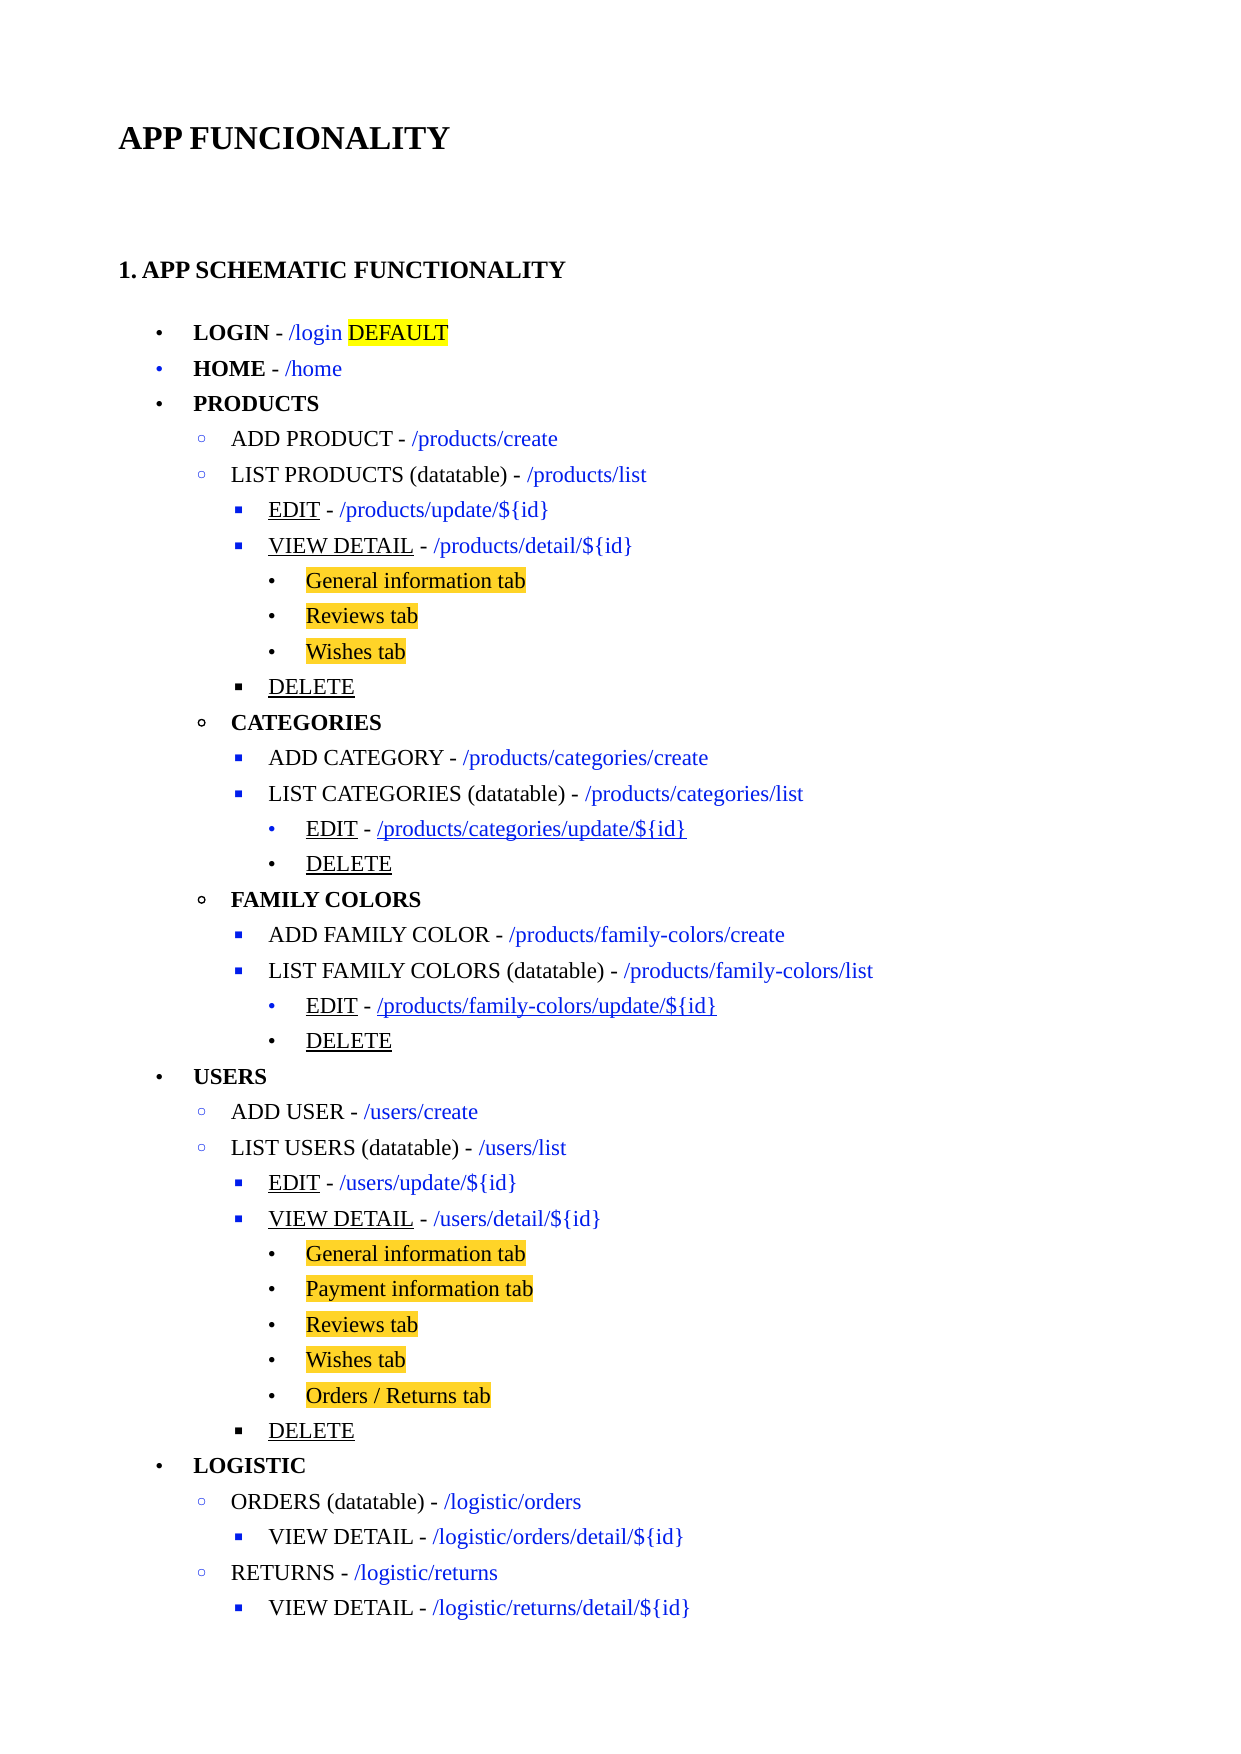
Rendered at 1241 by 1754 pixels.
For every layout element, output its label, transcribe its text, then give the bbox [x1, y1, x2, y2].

list DELETE [268, 843, 1122, 879]
list Wishes tab [268, 1339, 1122, 1375]
list EDIT - /products/categories/update/${id} [268, 808, 1122, 843]
list General information tab [268, 1233, 1122, 1268]
list DELETE [231, 666, 1122, 702]
list VIEW DETAIL - /logistic/returns/detail/${id} [231, 1587, 1122, 1623]
list Reviews tab [268, 1304, 1122, 1339]
list ADD FAMILY COLOR - /products/family-colors/create [231, 914, 1122, 950]
list ADD USER - /users/create [193, 1091, 1122, 1127]
list Orders / Returns tab [268, 1375, 1122, 1410]
list EDIT - /products/family-colors/update/${id} [268, 985, 1122, 1021]
list EDIT - /users/update/${id} [231, 1162, 1122, 1198]
list Payment information tab [268, 1268, 1122, 1304]
list RETURNS - /logistic/returns [193, 1552, 1122, 1587]
list VIEW DETAIL - /users/detail/${id} [231, 1198, 1122, 1233]
list DELETE [231, 1410, 1122, 1446]
list ADD CATEGORY - /products/categories/create [231, 737, 1122, 773]
list VIEW DETAIL - /logistic/orders/detail/${id} [231, 1516, 1122, 1552]
list HOME - /home [156, 348, 1122, 383]
list FAMILY COLORS [193, 879, 1122, 914]
list LIST PRODUCTS (datatable) - /products/list [193, 454, 1122, 489]
list LIST FAMILY COLORS (datatable) - /products/family-colors/list [231, 950, 1122, 985]
list DELETE [268, 1021, 1122, 1056]
list EDIT - /products/update/${id} [231, 489, 1122, 525]
text APP FUNCIONALITY [118, 118, 1122, 156]
list LIST USERS (datatable) - /users/list [193, 1127, 1122, 1162]
list General information tab [268, 560, 1122, 596]
text 1. APP SCHEMATIC FUNCTIONALITY [118, 255, 1122, 283]
list VIEW DETAIL - /products/detail/${id} [231, 525, 1122, 560]
list PRODUCTS [156, 383, 1122, 418]
list USERS [156, 1056, 1122, 1091]
list ORDERS (datatable) - /logistic/orders [193, 1481, 1122, 1516]
list ADD PRODUCT - /products/create [193, 418, 1122, 454]
list LIST CATEGORIES (datatable) - /products/categories/list [231, 773, 1122, 808]
list Wishes tab [268, 631, 1122, 666]
list CATEGORIES [193, 702, 1122, 737]
list Reviews tab [268, 596, 1122, 631]
list LOGISTIC [156, 1446, 1122, 1481]
list LOGIN - /login DEFAULT [156, 312, 1122, 348]
